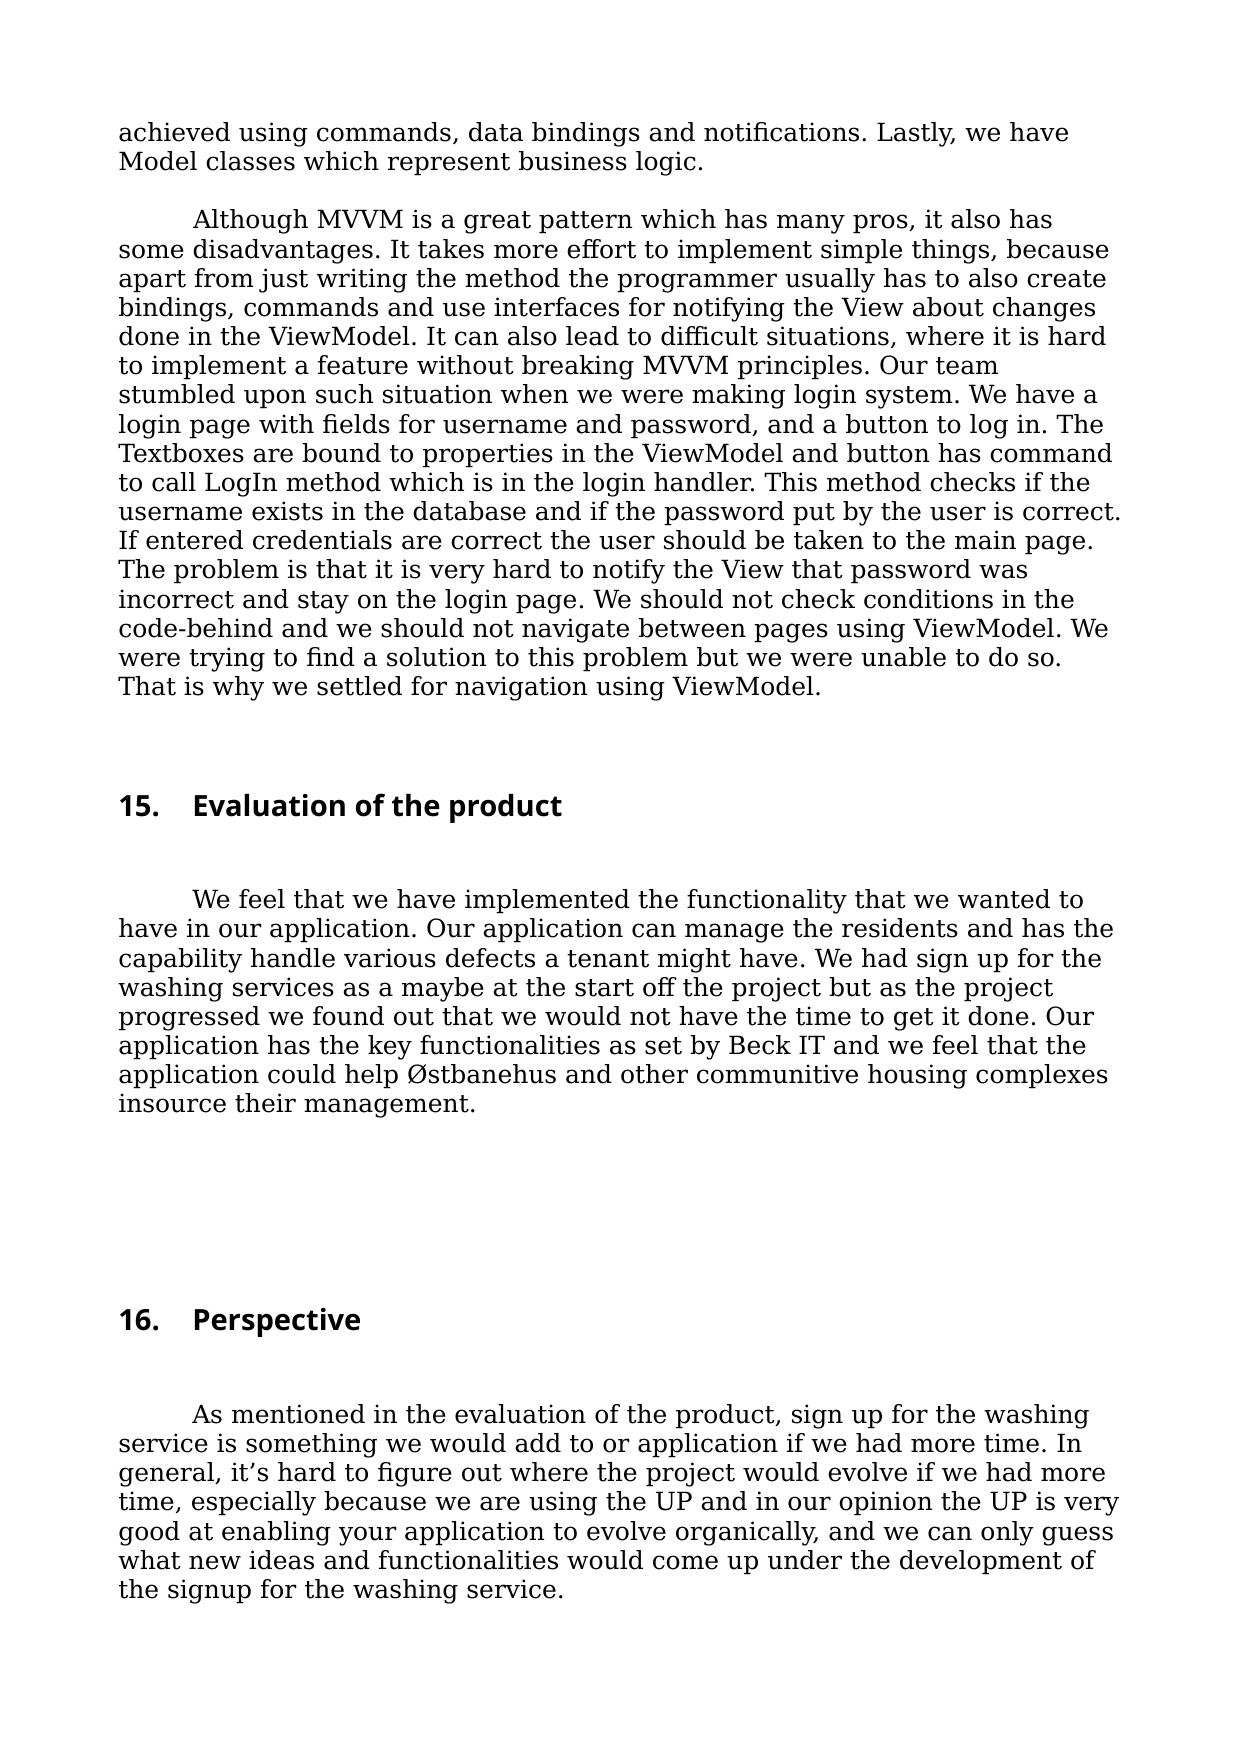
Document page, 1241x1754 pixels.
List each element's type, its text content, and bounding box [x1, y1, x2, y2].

text Although MVVM is a great pattern which has many pros, it also has some disadvantages. It takes more effort to implement simple things, because apart from just writing the method the programmer usually has to also create bindings, commands and use interfaces for notifying the View about changes done in the ViewModel. It can also lead to difficult situations, where it is hard to implement a feature without breaking MVVM principles. Our team stumbled upon such situation when we were making login system. We have a login page with fields for username and password, and a button to log in. The Textboxes are bound to properties in the ViewModel and button has command to call LogIn method which is in the login handler. This method checks if the username exists in the database and if the password put by the user is correct. If entered credentials are correct the user should be taken to the main page. The problem is that it is very hard to notify the View that password was incorrect and stay on the login page. We should not check conditions in the code-behind and we should not navigate between pages using ViewModel. We were trying to find a solution to this problem but we were unable to do so. That is why we settled for navigation using ViewModel. [118, 206, 1122, 701]
text achieved using commands, data bindings and notifications. Lastly, we have Model classes which represent business logic. [118, 118, 1122, 176]
subtitle Perspective [118, 1299, 1122, 1339]
text As mentioned in the evaluation of the product, sign up for the washing service is something we would add to or application if we had more time. In general, it’s hard to figure out where the project would evolve if we had more time, especially because we are using the UP and in our opinion the UP is very good at enabling your application to evolve organically, and we can only guess what new ideas and functionalities would come up under the development of the signup for the washing service. [118, 1400, 1122, 1604]
subtitle Evaluation of the product [118, 785, 1122, 824]
text We feel that we have implemented the functionality that we wanted to have in our application. Our application can manage the residents and has the capability handle various defects a tenant might have. We had sign up for the washing services as a maybe at the start off the project but as the project progressed we found out that we would not have the time to get it done. Our application has the key functionalities as set by Beck IT and we feel that the application could help Østbanehus and other communitive housing complexes insource their management. [118, 886, 1122, 1119]
